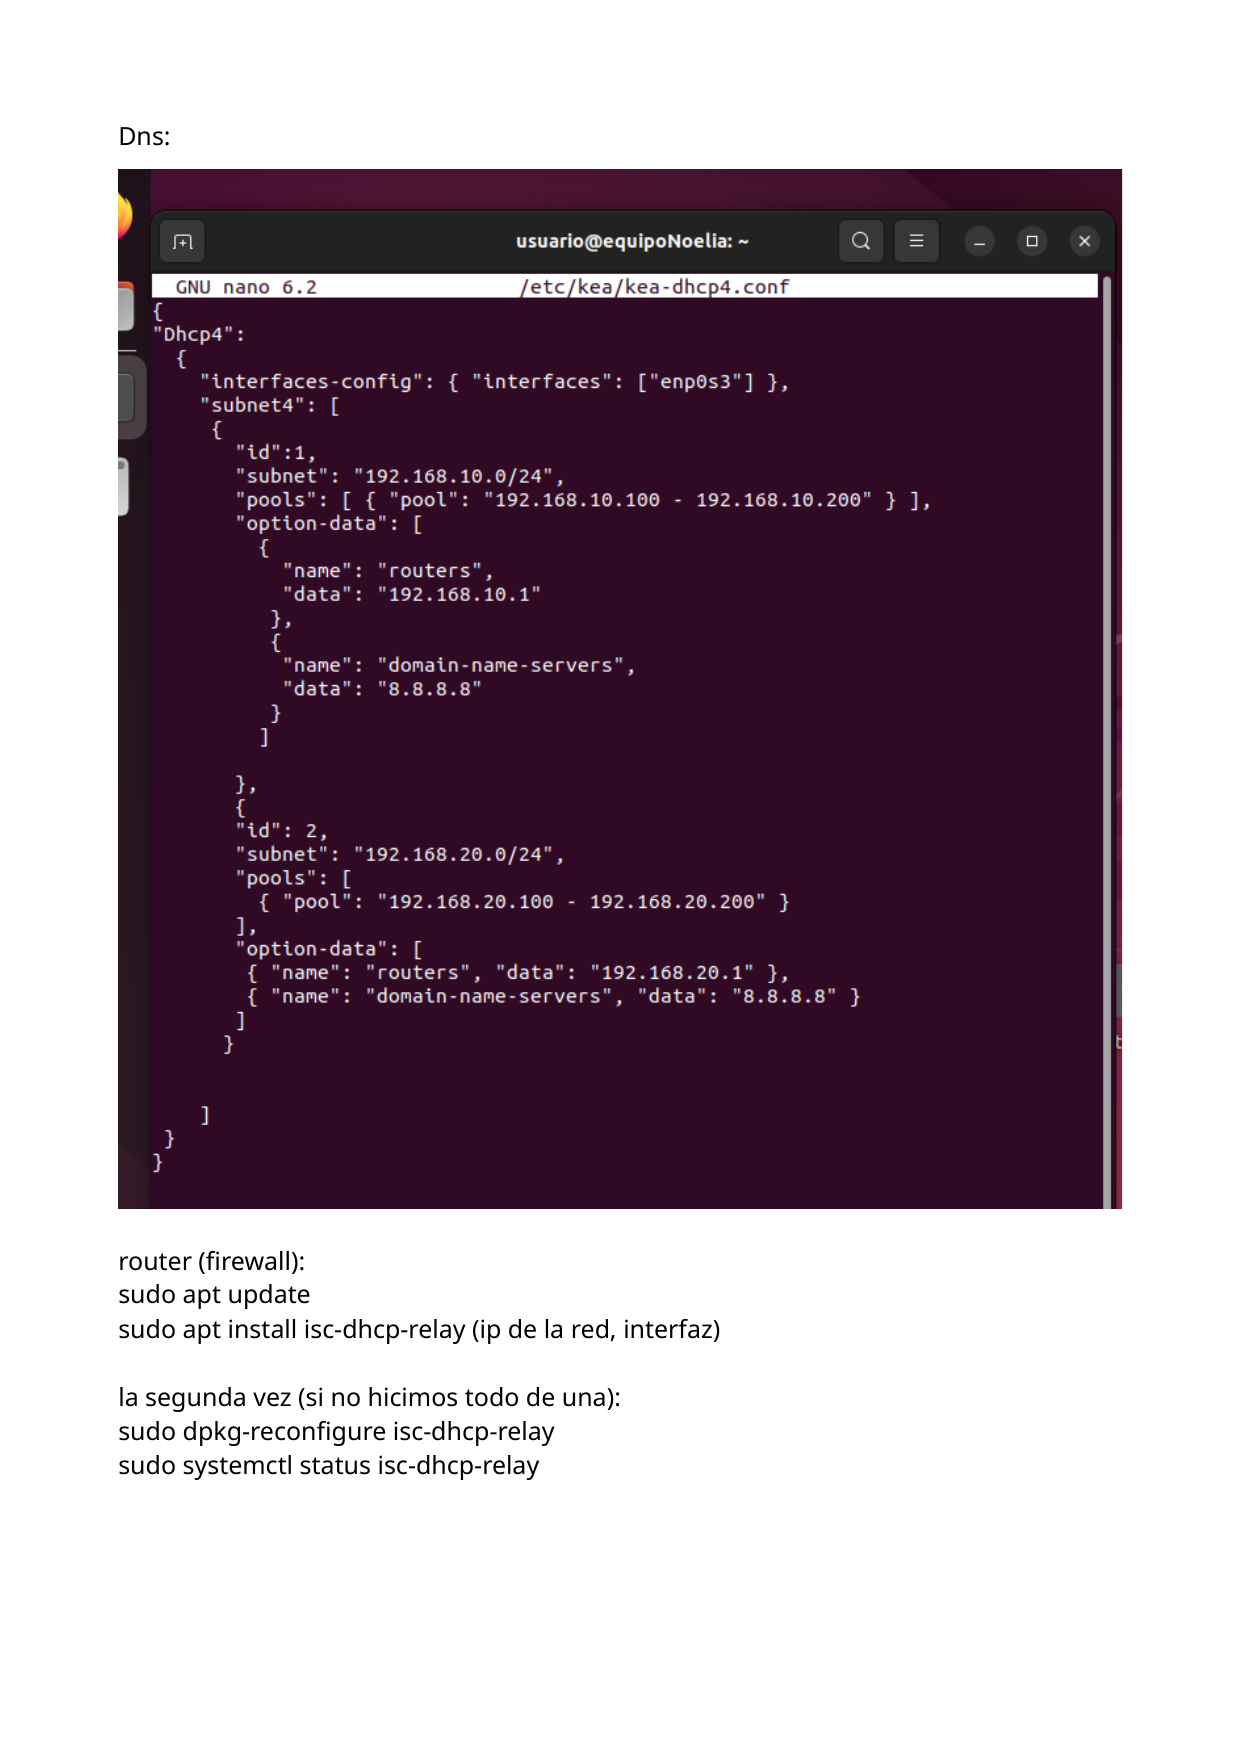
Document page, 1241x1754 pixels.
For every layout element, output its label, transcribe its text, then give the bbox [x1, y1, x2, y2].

text la segunda vez (si no hicimos todo de una): [118, 1379, 1122, 1413]
text sudo apt install isc-dhcp-relay (ip de la red, interfaz) [118, 1311, 1122, 1345]
picture [118, 169, 1123, 1209]
text Dns: [118, 118, 1122, 152]
text sudo apt update [118, 1277, 1122, 1311]
text sudo dpkg-reconfigure isc-dhcp-relay [118, 1413, 1122, 1447]
text router (firewall): [118, 1243, 1122, 1277]
text sudo systemctl status isc-dhcp-relay [118, 1447, 1122, 1482]
